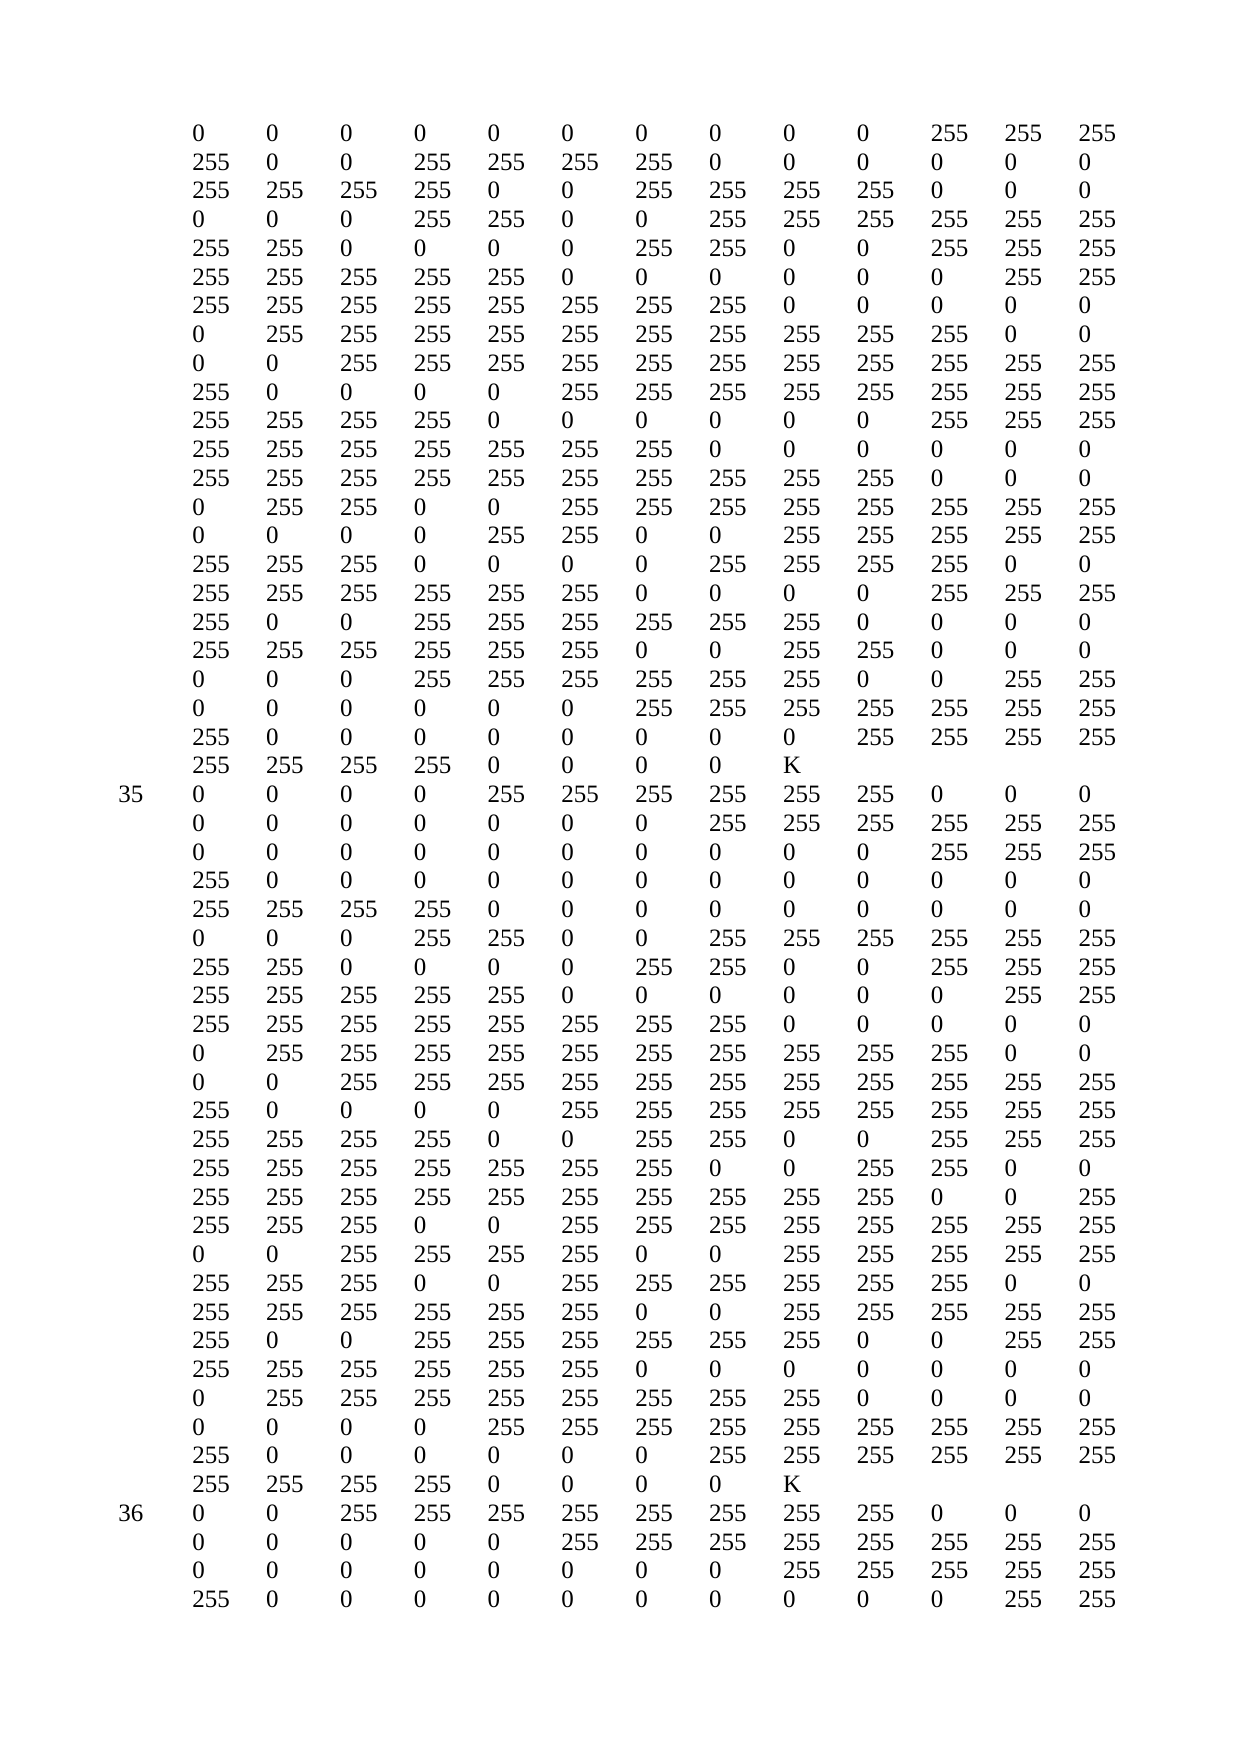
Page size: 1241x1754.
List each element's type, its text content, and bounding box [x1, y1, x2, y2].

text 35 0 0 0 0 255 255 255 255 255 255 0 0 0 0 0 0 0 0 0 0 255 255 255 255 255 255 0 0 0 0 0 0 0 0 0 0 255 255 255 255 0 0 0 0 0 0 0 0 0 0 0 0 255 255 255 255 0 0 0 0 0 0 0 0 0 0 0 0 255 255 0 0 255 255 255 255 255 255 255 255 0 0 0 0 255 255 0 0 255 255 255 255 255 255 255 255 0 0 0 0 0 0 255 255 255 255 255 255 255 255 255 255 0 0 0 0 0 0 255 255 255 255 255 255 255 255 255 255 0 0 0 0 255 255 255 255 255 255 255 255 255 255 255 255 0 0 0 0 255 255 255 255 255 255 255 255 255 255 255 255 0 0 255 255 0 0 255 255 255 255 255 255 255 255 255 255 0 0 255 255 0 0 255 255 255 255 255 255 255 255 255 255 0 0 255 255 255 255 0 0 255 255 255 255 255 255 255 255 0 0 255 255 255 255 0 0 255 255 255 255 255 255 255 255 0 0 255 255 255 255 255 255 0 0 255 255 255 255 255 255 0 0 255 255 255 255 255 255 0 0 255 255 255 255 255 255 0 0 255 255 255 255 255 255 255 255 0 0 0 0 0 0 0 0 255 255 255 255 255 255 255 255 0 0 0 0 0 0 0 0 255 255 255 255 255 255 255 255 255 255 0 0 0 0 0 0 255 255 255 255 255 255 255 255 255 255 0 0 0 0 K [118, 779, 1122, 1498]
text 36 0 0 255 255 255 255 255 255 255 255 0 0 0 0 0 0 0 0 255 255 255 255 255 255 255 255 0 0 0 0 0 0 0 0 255 255 255 255 255 255 0 0 0 0 0 0 0 0 0 0 255 255 [118, 1498, 1122, 1613]
text 0 0 0 0 0 0 0 0 0 0 255 255 255 255 0 0 255 255 255 255 0 0 0 0 0 0 255 255 255 255 0 0 255 255 255 255 0 0 0 0 0 0 255 255 0 0 255 255 255 255 255 255 255 255 0 0 0 0 255 255 0 0 255 255 255 255 255 255 255 255 0 0 0 0 0 0 255 255 255 255 255 255 255 255 255 255 0 0 0 0 0 0 255 255 255 255 255 255 255 255 255 255 0 0 0 0 255 255 255 255 255 255 255 255 255 255 255 255 0 0 0 0 255 255 255 255 255 255 255 255 255 255 255 255 0 0 0 0 0 0 255 255 255 255 255 255 255 255 255 255 0 0 0 0 0 0 255 255 255 255 255 255 255 255 255 255 0 0 0 0 255 255 0 0 255 255 255 255 255 255 255 255 0 0 0 0 255 255 0 0 255 255 255 255 255 255 255 255 0 0 0 0 255 255 255 255 0 0 255 255 255 255 255 255 0 0 0 0 255 255 255 255 0 0 255 255 255 255 255 255 0 0 0 0 255 255 255 255 255 255 0 0 255 255 0 0 0 0 0 0 255 255 255 255 255 255 0 0 255 255 0 0 0 0 0 0 255 255 255 255 255 255 255 255 0 0 0 0 0 0 0 0 255 255 255 255 255 255 255 255 0 0 0 0 K [118, 118, 1122, 779]
